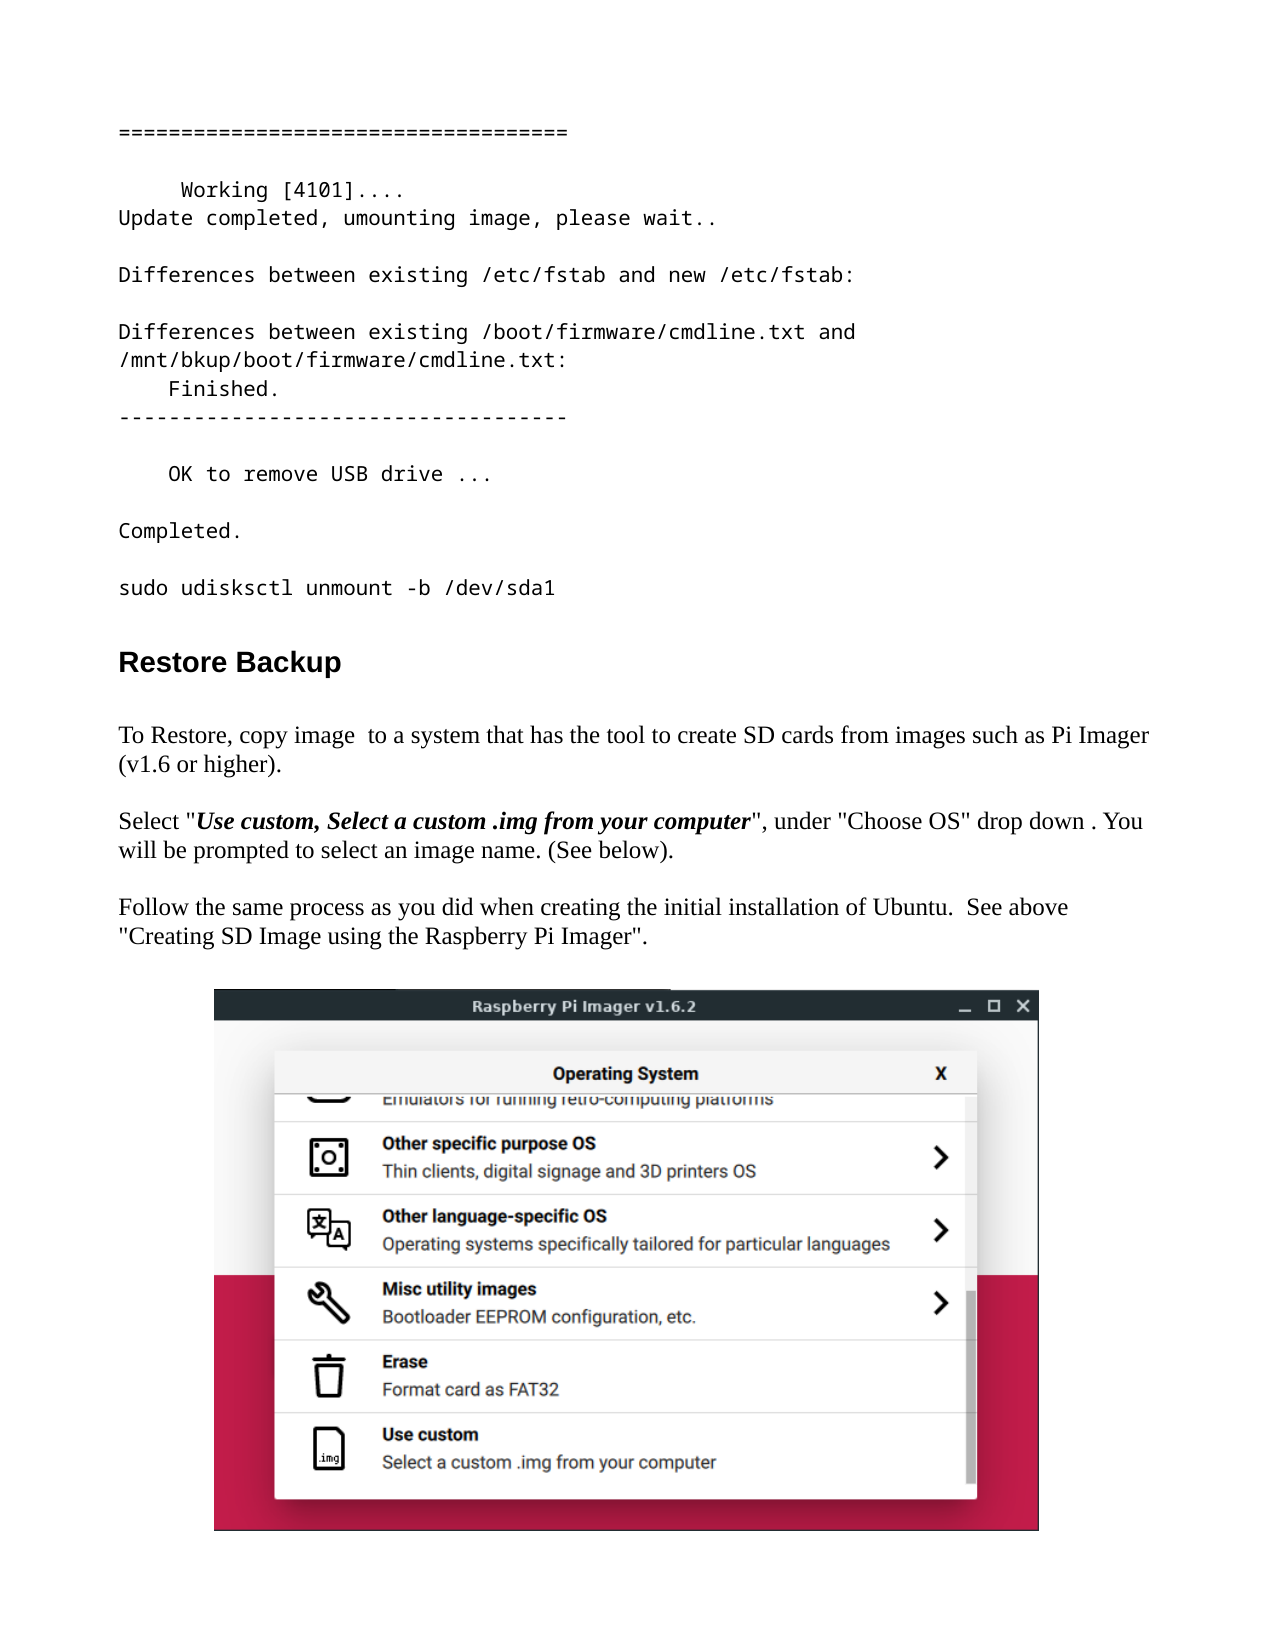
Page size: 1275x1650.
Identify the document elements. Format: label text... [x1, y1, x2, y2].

text OK to remove USB drive ... [118, 459, 1157, 488]
text Differences between existing /etc/fstab and new /etc/fstab: [118, 260, 1157, 289]
text Working [4101].... [118, 175, 1157, 203]
subtitle Restore Backup [118, 645, 1157, 679]
text To Restore, copy image to a system that has the tool to create SD cards from images such as Pi Imager (v1.6 or higher). [118, 720, 1157, 777]
text ==================================== [118, 118, 1157, 147]
text Update completed, umounting image, please wait.. [118, 203, 1157, 232]
text Finished. [118, 374, 1157, 402]
text Select "Use custom, Select a custom .img from your computer", under "Choose OS" drop down . You will be prompted to select an image name. (See below). [118, 806, 1157, 864]
text Completed. [118, 516, 1157, 545]
text Follow the same process as you did when creating the initial installation of Ubuntu. See above "Creating SD Image using the Raspberry Pi Imager". [118, 892, 1157, 950]
text Differences between existing /boot/firmware/cmdline.txt and /mnt/bkup/boot/firmware/cmdline.txt: [118, 317, 1157, 374]
text ------------------------------------ [118, 402, 1157, 431]
picture [214, 989, 1039, 1531]
text sudo udisksctl unmount -b /dev/sda1 [118, 573, 1157, 602]
